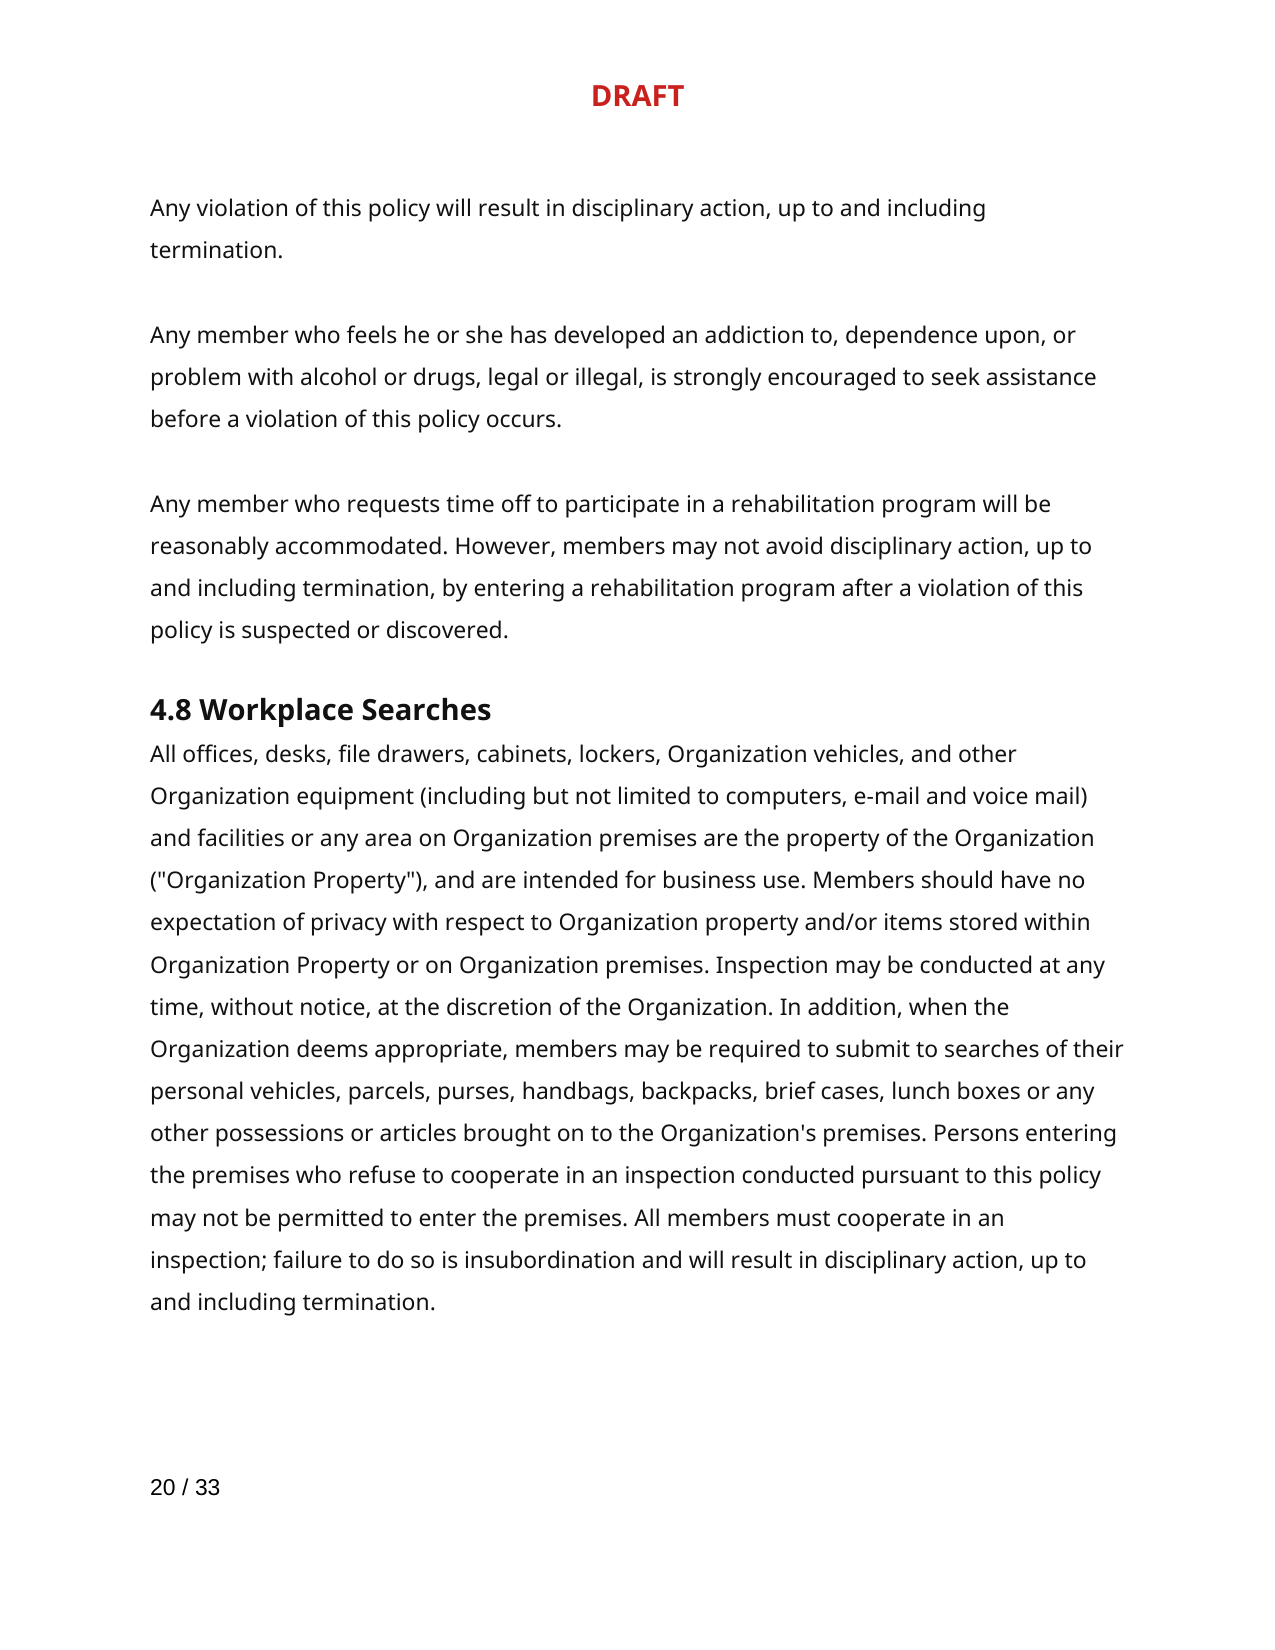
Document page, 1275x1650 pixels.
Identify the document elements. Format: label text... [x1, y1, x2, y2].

text Any violation of this policy will result in disciplinary action, up to and including termination. [150, 192, 1125, 266]
subtitle 4.8 Workplace Searches [150, 689, 1125, 729]
text Any member who feels he or she has developed an addiction to, dependence upon, or problem with alcohol or drugs, legal or illegal, is strongly encouraged to seek assistance before a violation of this policy occurs. [150, 319, 1125, 434]
text Any member who requests time off to participate in a rehabilitation program will be reasonably accommodated. However, members may not avoid disciplinary action, up to and including termination, by entering a rehabilitation program after a violation of this policy is suspected or discovered. [150, 487, 1125, 645]
text All offices, desks, file drawers, cabinets, lockers, Organization vehicles, and other Organization equipment (including but not limited to computers, e-mail and voice mail) and facilities or any area on Organization premises are the property of the Organization ("Organization Property"), and are intended for business use. Members should have no expectation of privacy with respect to Organization property and/or items stored within Organization Property or on Organization premises. Inspection may be conducted at any time, without notice, at the discretion of the Organization. In addition, when the Organization deems appropriate, members may be required to submit to searches of their personal vehicles, parcels, purses, handbags, backpacks, brief cases, lunch boxes or any other possessions or articles brought on to the Organization's premises. Persons entering the premises who refuse to cooperate in an inspection conducted pursuant to this policy may not be permitted to enter the premises. All members must cooperate in an inspection; failure to do so is insubordination and will result in disciplinary action, up to and including termination. [150, 738, 1125, 1317]
